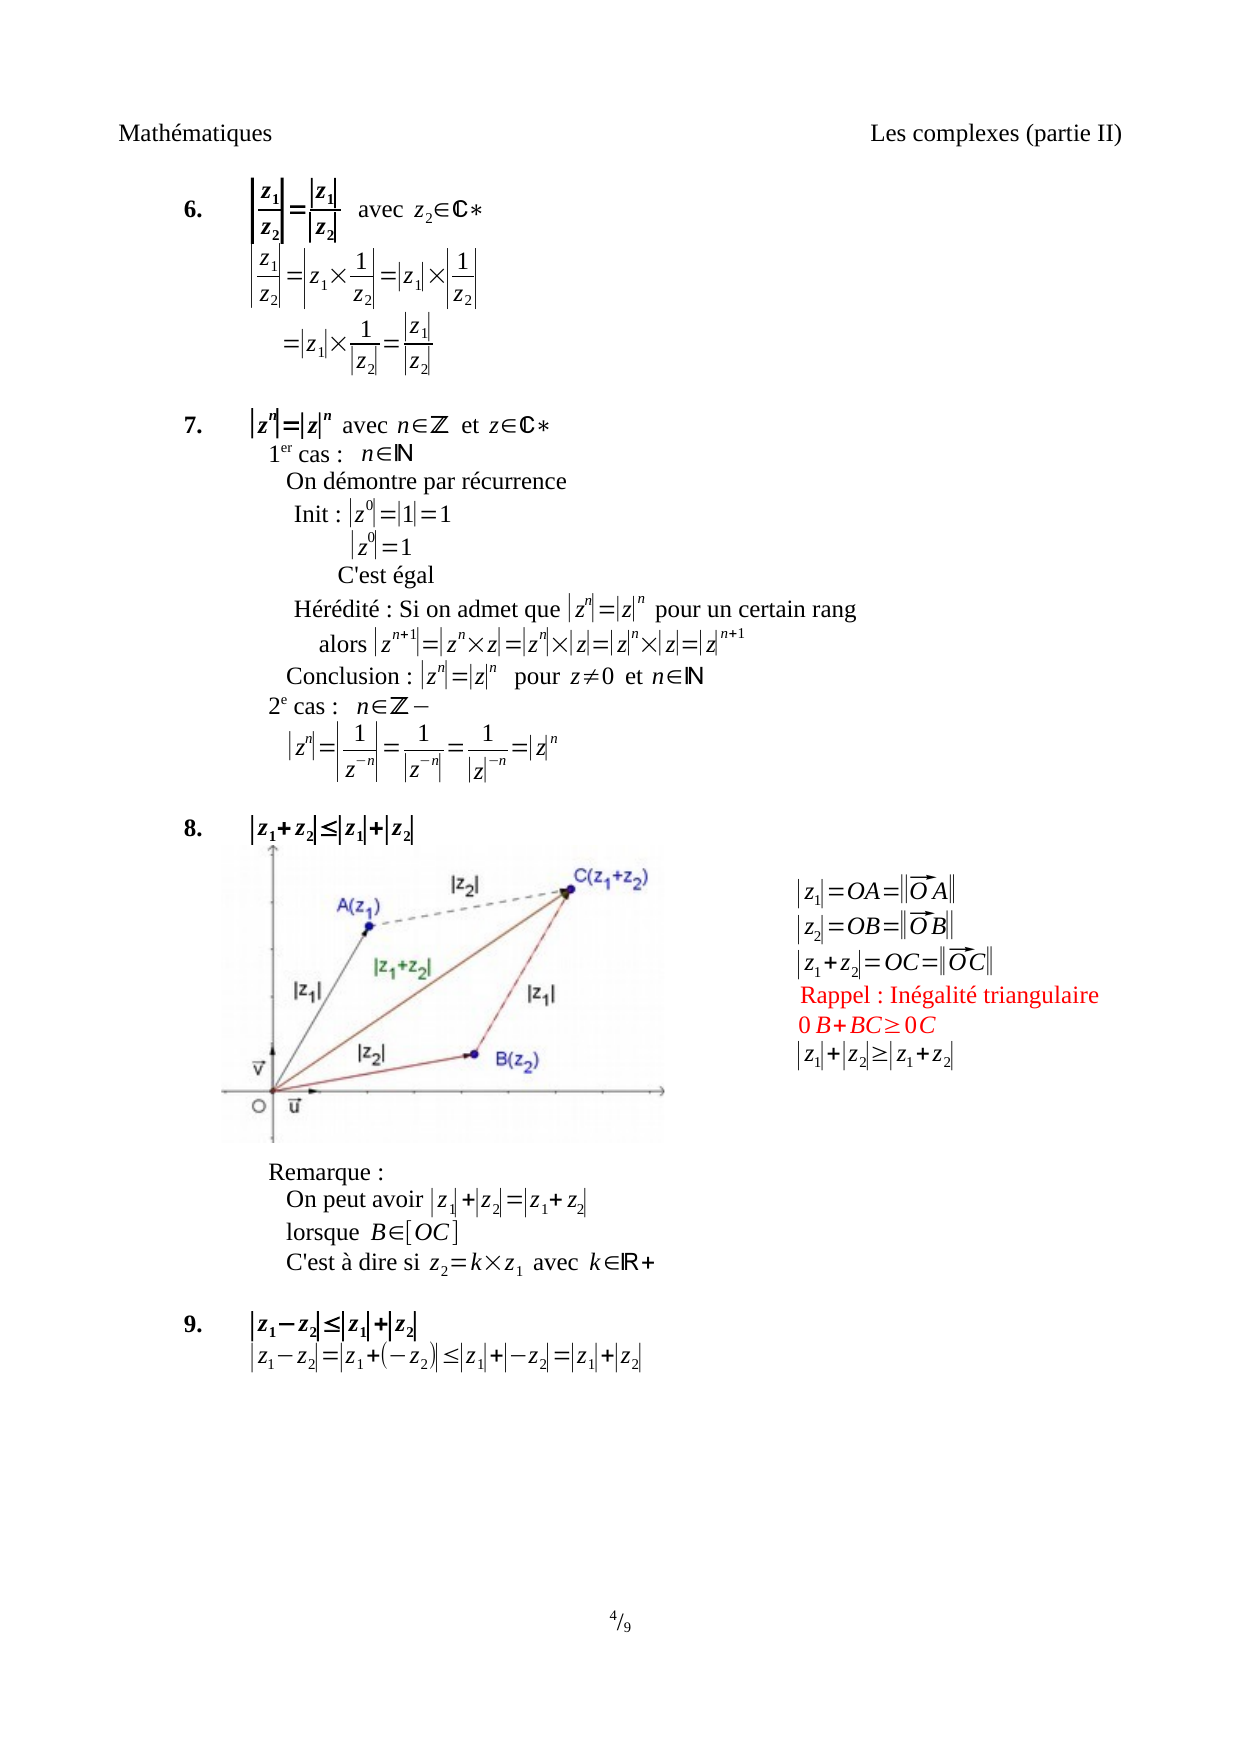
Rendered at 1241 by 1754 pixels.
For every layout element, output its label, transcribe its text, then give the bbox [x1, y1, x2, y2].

list 1er cas : [231, 439, 1122, 468]
list 2e cas : [231, 691, 1122, 720]
picture [221, 845, 665, 1143]
list Remarque : [231, 1157, 1122, 1186]
